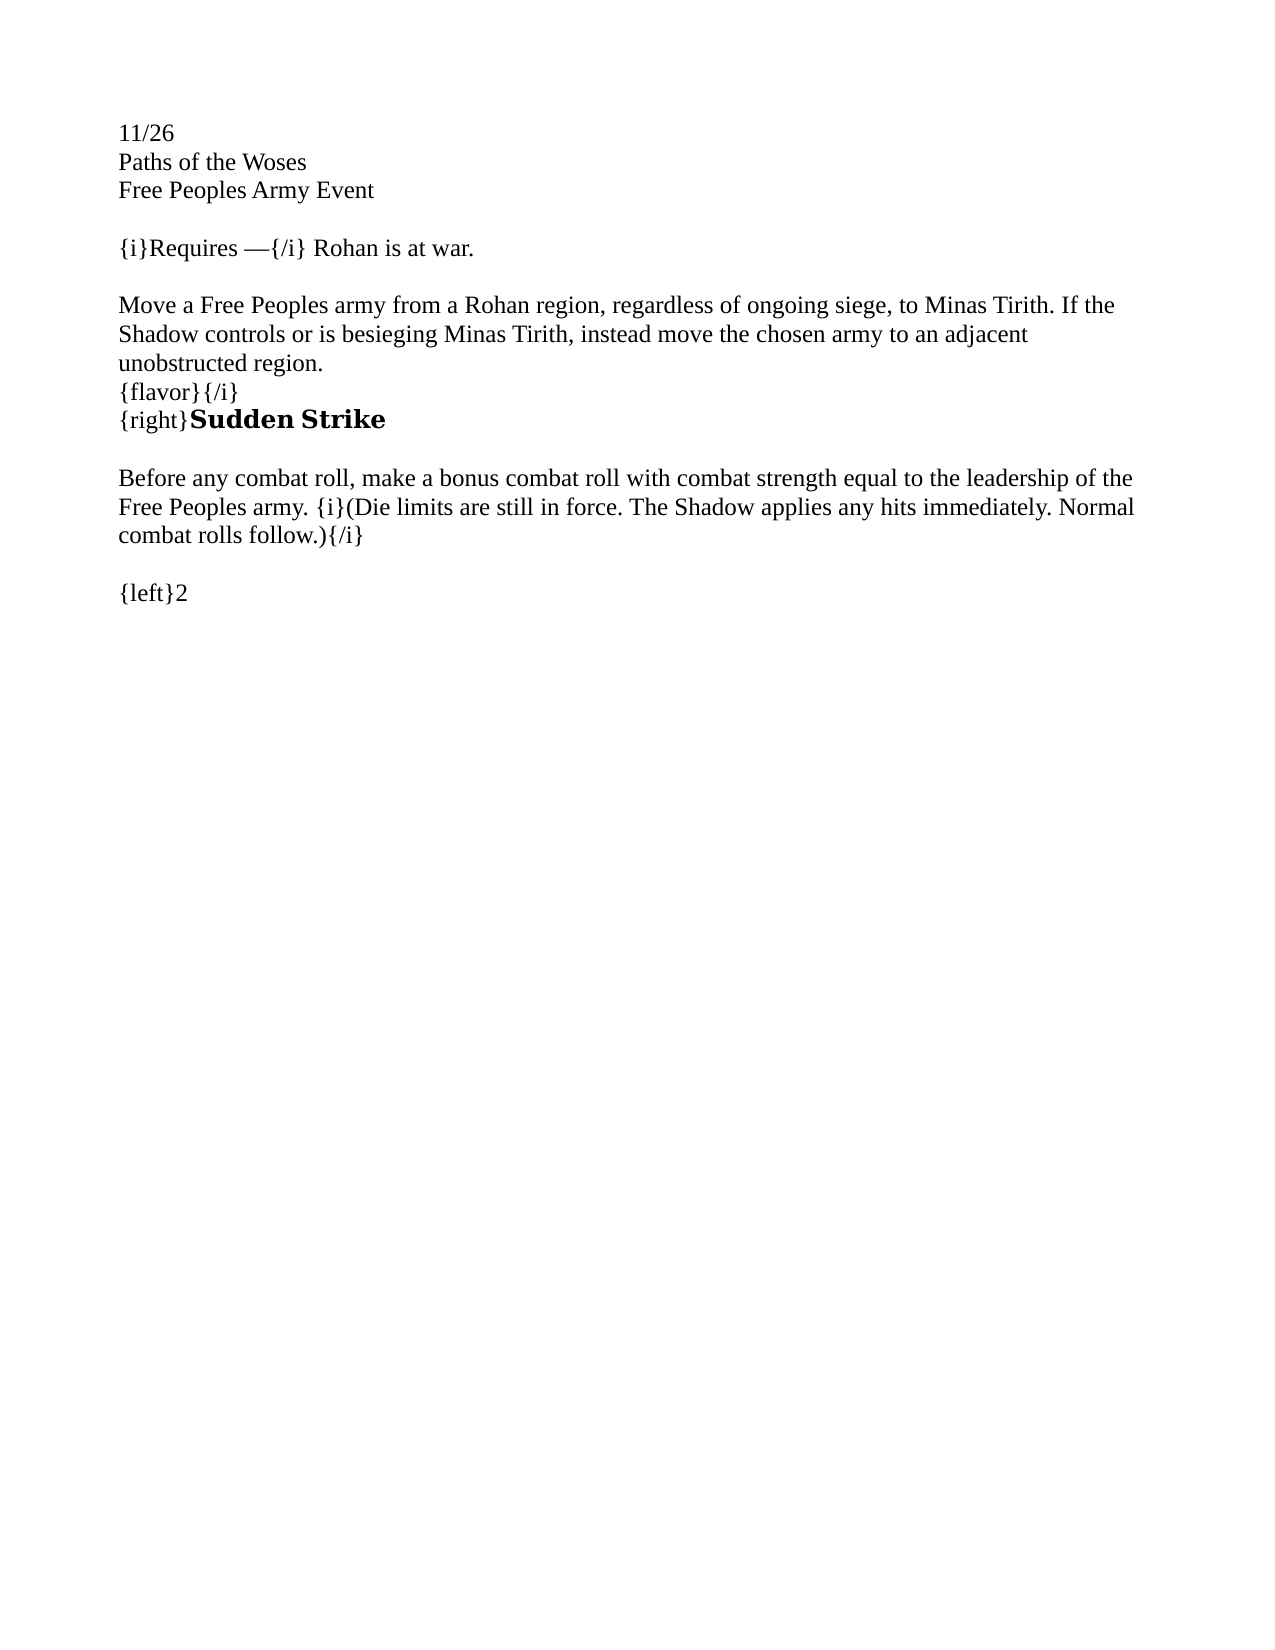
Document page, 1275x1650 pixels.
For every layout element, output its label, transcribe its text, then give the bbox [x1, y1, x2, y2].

text {flavor}{/i} [118, 377, 1157, 406]
text Before any combat roll, make a bonus combat roll with combat strength equal to the leadership of the Free Peoples army. {i}(Die limits are still in force. The Shadow applies any hits immediately. Normal combat rolls follow.){/i} [118, 463, 1157, 549]
text Free Peoples Army Event [118, 176, 1157, 204]
text {i}Requires —{/i} Rohan is at war. [118, 233, 1157, 262]
text Paths of the Woses [118, 147, 1157, 176]
text 11/26 [118, 118, 1157, 147]
text {left}2 [118, 578, 1157, 607]
text {right}𝐒𝐮𝐝𝐝𝐞𝐧 𝐒𝐭𝐫𝐢𝐤𝐞 [118, 406, 1157, 434]
text Move a Free Peoples army from a Rohan region, regardless of ongoing siege, to Minas Tirith. If the Shadow controls or is besieging Minas Tirith, instead move the chosen army to an adjacent unobstructed region. [118, 291, 1157, 377]
